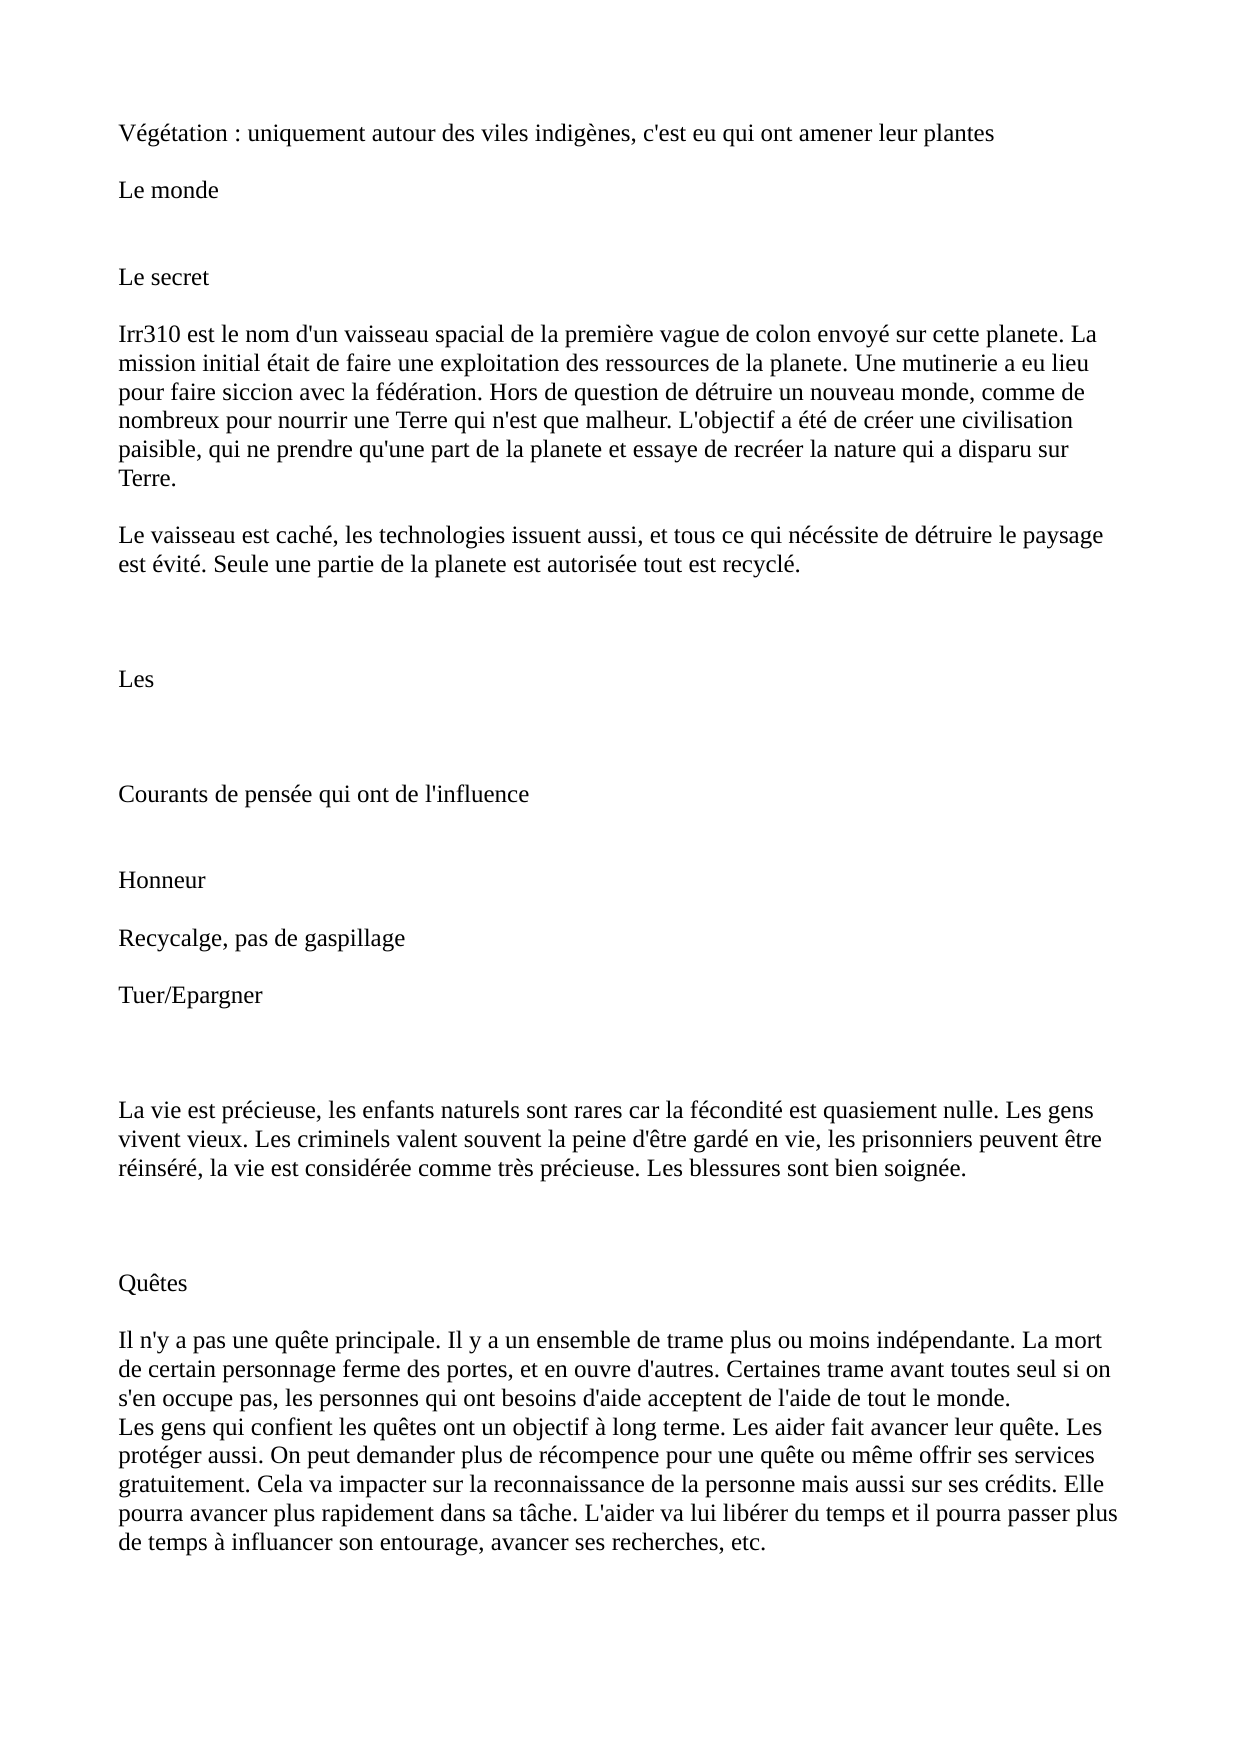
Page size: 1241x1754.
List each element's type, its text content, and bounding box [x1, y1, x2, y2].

text Le secret [118, 262, 1122, 291]
text Courants de pensée qui ont de l'influence [118, 779, 1122, 808]
text Le monde [118, 176, 1122, 204]
text Tuer/Epargner [118, 981, 1122, 1009]
text Honneur [118, 866, 1122, 894]
text La vie est précieuse, les enfants naturels sont rares car la fécondité est quasiement nulle. Les gens vivent vieux. Les criminels valent souvent la peine d'être gardé en vie, les prisonniers peuvent être réinséré, la vie est considérée comme très précieuse. Les blessures sont bien soignée. [118, 1096, 1122, 1182]
text Irr310 est le nom d'un vaisseau spacial de la première vague de colon envoyé sur cette planete. La mission initial était de faire une exploitation des ressources de la planete. Une mutinerie a eu lieu pour faire siccion avec la fédération. Hors de question de détruire un nouveau monde, comme de nombreux pour nourrir une Terre qui n'est que malheur. L'objectif a été de créer une civilisation paisible, qui ne prendre qu'une part de la planete et essaye de recréer la nature qui a disparu sur Terre. [118, 319, 1122, 492]
text Quêtes [118, 1268, 1122, 1297]
text Les [118, 664, 1122, 693]
text Le vaisseau est caché, les technologies issuent aussi, et tous ce qui nécéssite de détruire le paysage est évité. Seule une partie de la planete est autorisée tout est recyclé. [118, 521, 1122, 578]
text Les gens qui confient les quêtes ont un objectif à long terme. Les aider fait avancer leur quête. Les protéger aussi. On peut demander plus de récompence pour une quête ou même offrir ses services gratuitement. Cela va impacter sur la reconnaissance de la personne mais aussi sur ses crédits. Elle pourra avancer plus rapidement dans sa tâche. L'aider va lui libérer du temps et il pourra passer plus de temps à influancer son entourage, avancer ses recherches, etc. [118, 1412, 1122, 1556]
text Il n'y a pas une quête principale. Il y a un ensemble de trame plus ou moins indépendante. La mort de certain personnage ferme des portes, et en ouvre d'autres. Certaines trame avant toutes seul si on s'en occupe pas, les personnes qui ont besoins d'aide acceptent de l'aide de tout le monde. [118, 1326, 1122, 1412]
text Végétation : uniquement autour des viles indigènes, c'est eu qui ont amener leur plantes [118, 118, 1122, 147]
text Recycalge, pas de gaspillage [118, 923, 1122, 952]
